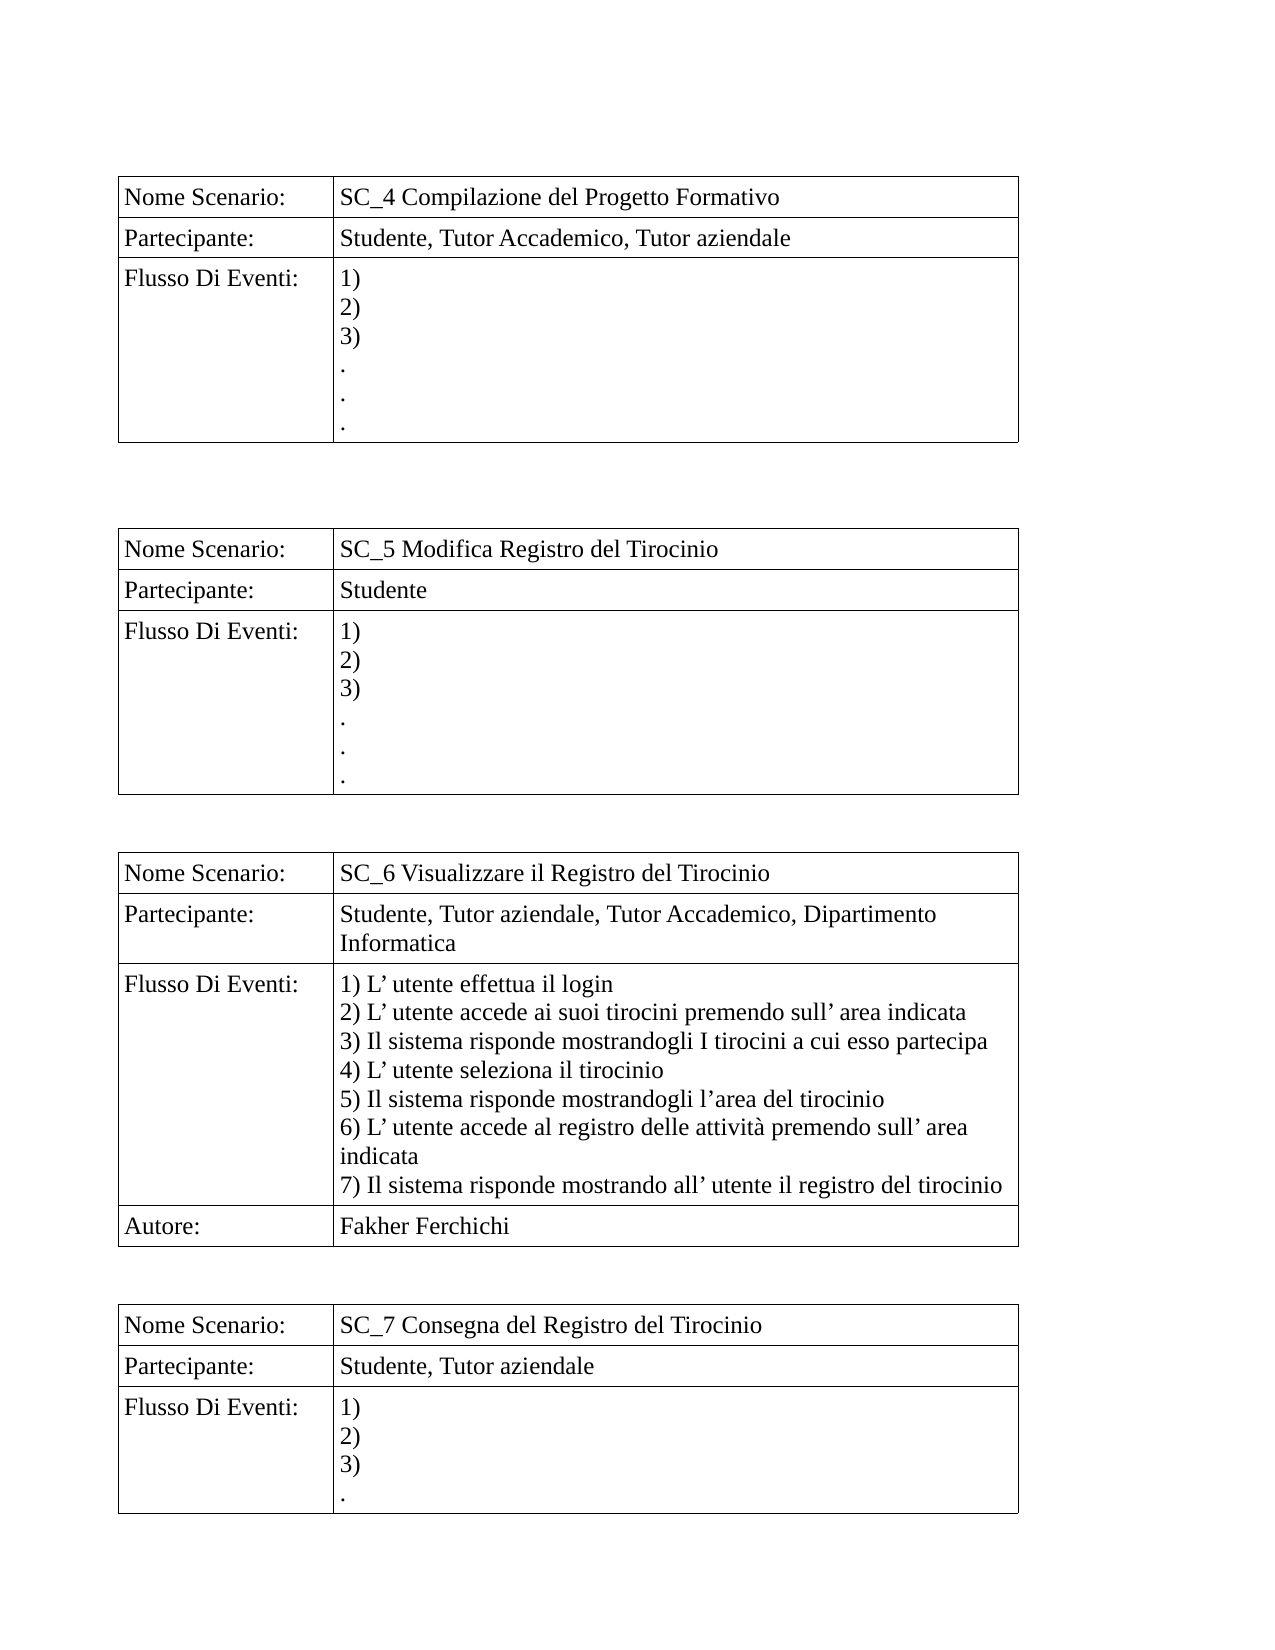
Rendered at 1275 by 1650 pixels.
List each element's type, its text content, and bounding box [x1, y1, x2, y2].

table_cell Flusso Di Eventi: [119, 1387, 333, 1513]
table_cell Autore: [119, 1206, 333, 1246]
table_cell Partecipante: [119, 218, 333, 257]
table_cell Flusso Di Eventi: [119, 258, 333, 442]
table_cell Partecipante: [119, 1346, 333, 1386]
table_header Nome Scenario: [119, 177, 333, 216]
table_header SC_7 Consegna del Registro del Tirocinio [334, 1305, 1018, 1345]
table_cell Partecipante: [119, 570, 333, 610]
table_cell 1) L’ utente effettua il login 2) L’ utente accede ai suoi tirocini premendo sull’ area indicata 3) Il sistema risponde mostrandogli I tirocini a cui esso partecipa 4) L’ utente seleziona il tirocinio 5) Il sistema risponde mostrandogli l’area del tirocinio 6) L’ utente accede al registro delle attività premendo sull’ area indicata 7) Il sistema risponde mostrando all’ utente il registro del tirocinio [334, 964, 1018, 1204]
table_cell Fakher Ferchichi [334, 1206, 1018, 1246]
table_cell Flusso Di Eventi: [119, 611, 333, 794]
table_cell Flusso Di Eventi: [119, 964, 333, 1204]
table_cell 1) 2) 3) . . . [334, 258, 1018, 442]
table_header SC_6 Visualizzare il Registro del Tirocinio [334, 853, 1018, 893]
table_cell Studente, Tutor aziendale [334, 1346, 1018, 1386]
table_cell Studente, Tutor aziendale, Tutor Accademico, Dipartimento Informatica [334, 894, 1018, 962]
table_header SC_4 Compilazione del Progetto Formativo [334, 177, 1018, 216]
table_cell Partecipante: [119, 894, 333, 962]
table_cell 1) 2) 3) . [334, 1387, 1018, 1513]
table_header Nome Scenario: [119, 1305, 333, 1345]
table_header SC_5 Modifica Registro del Tirocinio [334, 529, 1018, 569]
table_cell 1) 2) 3) . . . [334, 611, 1018, 794]
table_header Nome Scenario: [119, 529, 333, 569]
table_header Nome Scenario: [119, 853, 333, 893]
table_cell Studente, Tutor Accademico, Tutor aziendale [334, 218, 1018, 257]
table_cell Studente [334, 570, 1018, 610]
